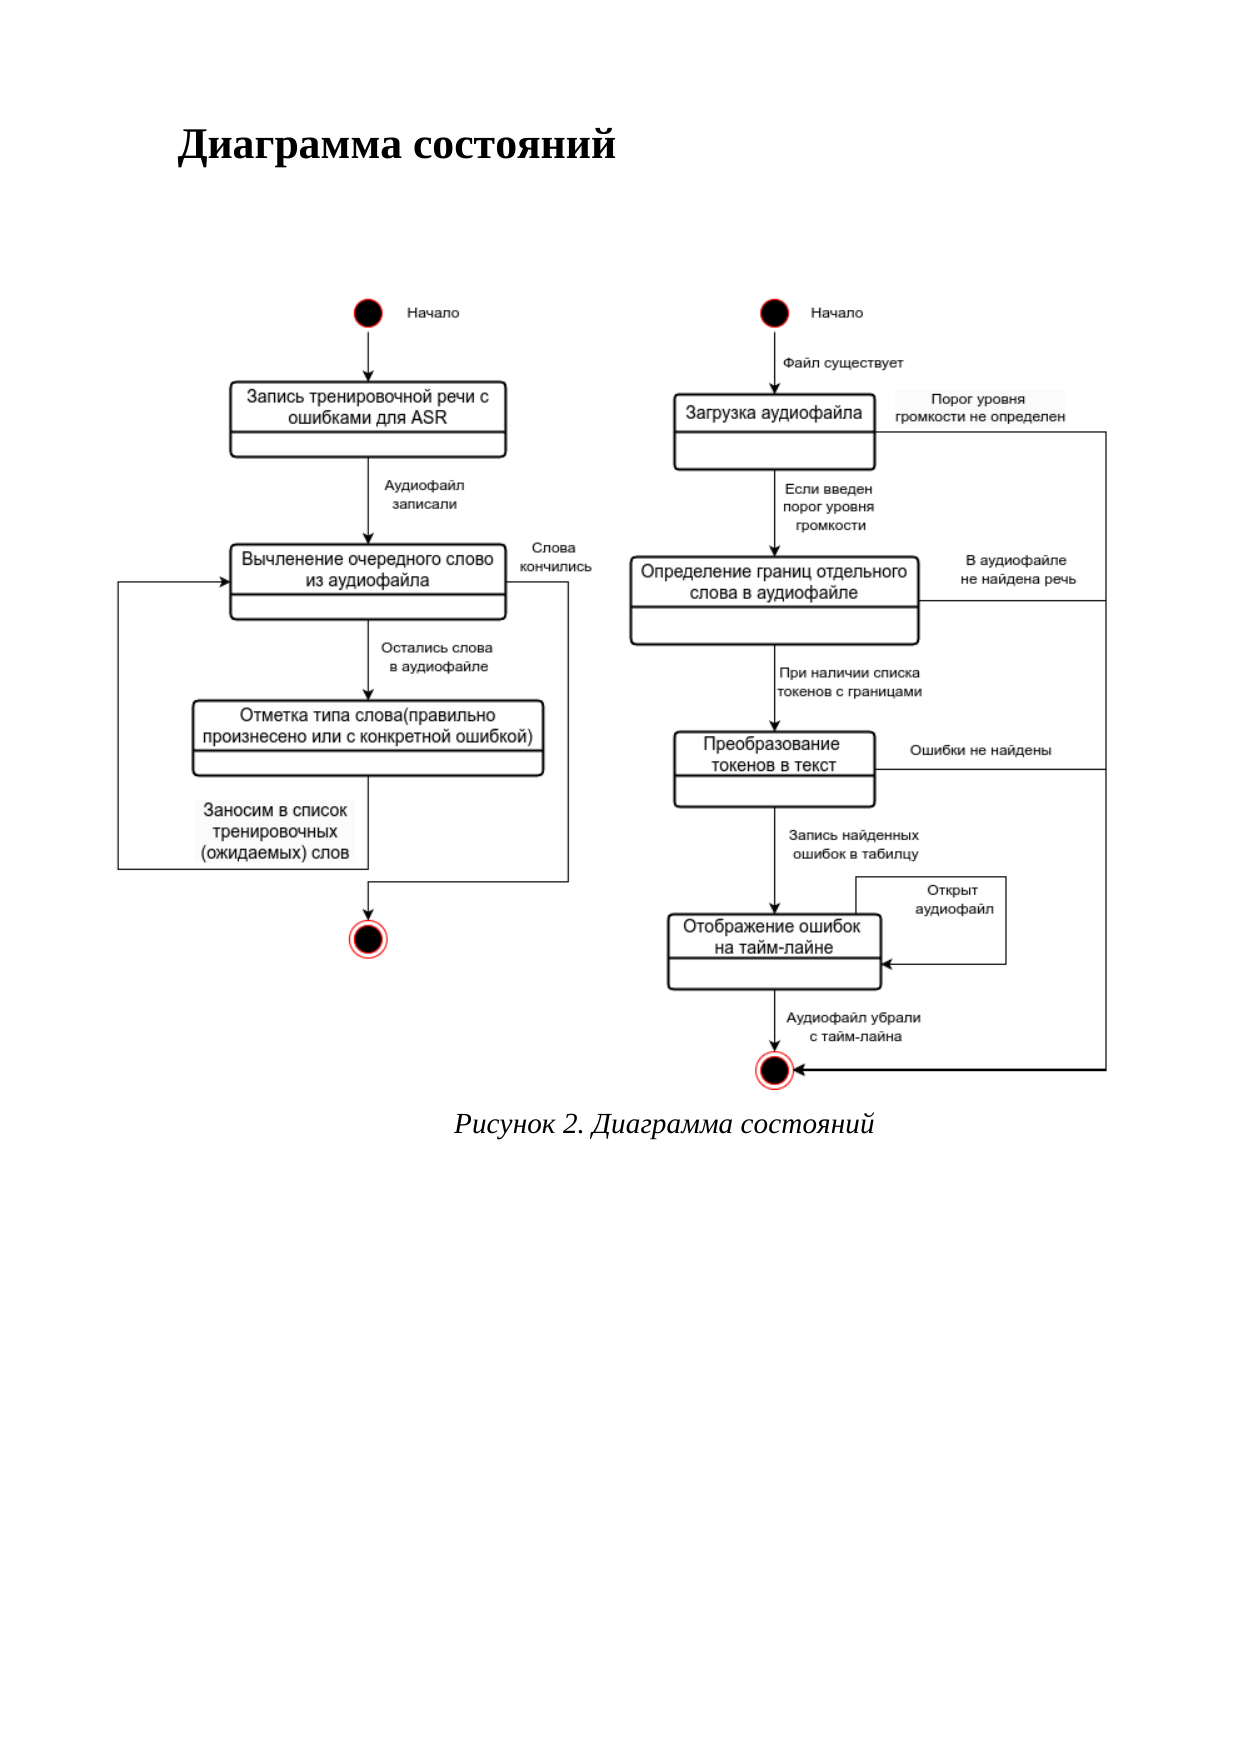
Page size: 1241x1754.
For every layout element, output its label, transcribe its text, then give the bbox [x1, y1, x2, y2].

picture [109, 294, 1118, 1090]
text Рисунок 2. Диаграмма состояний [177, 294, 1152, 1140]
text Диаграмма состояний [177, 118, 1152, 168]
